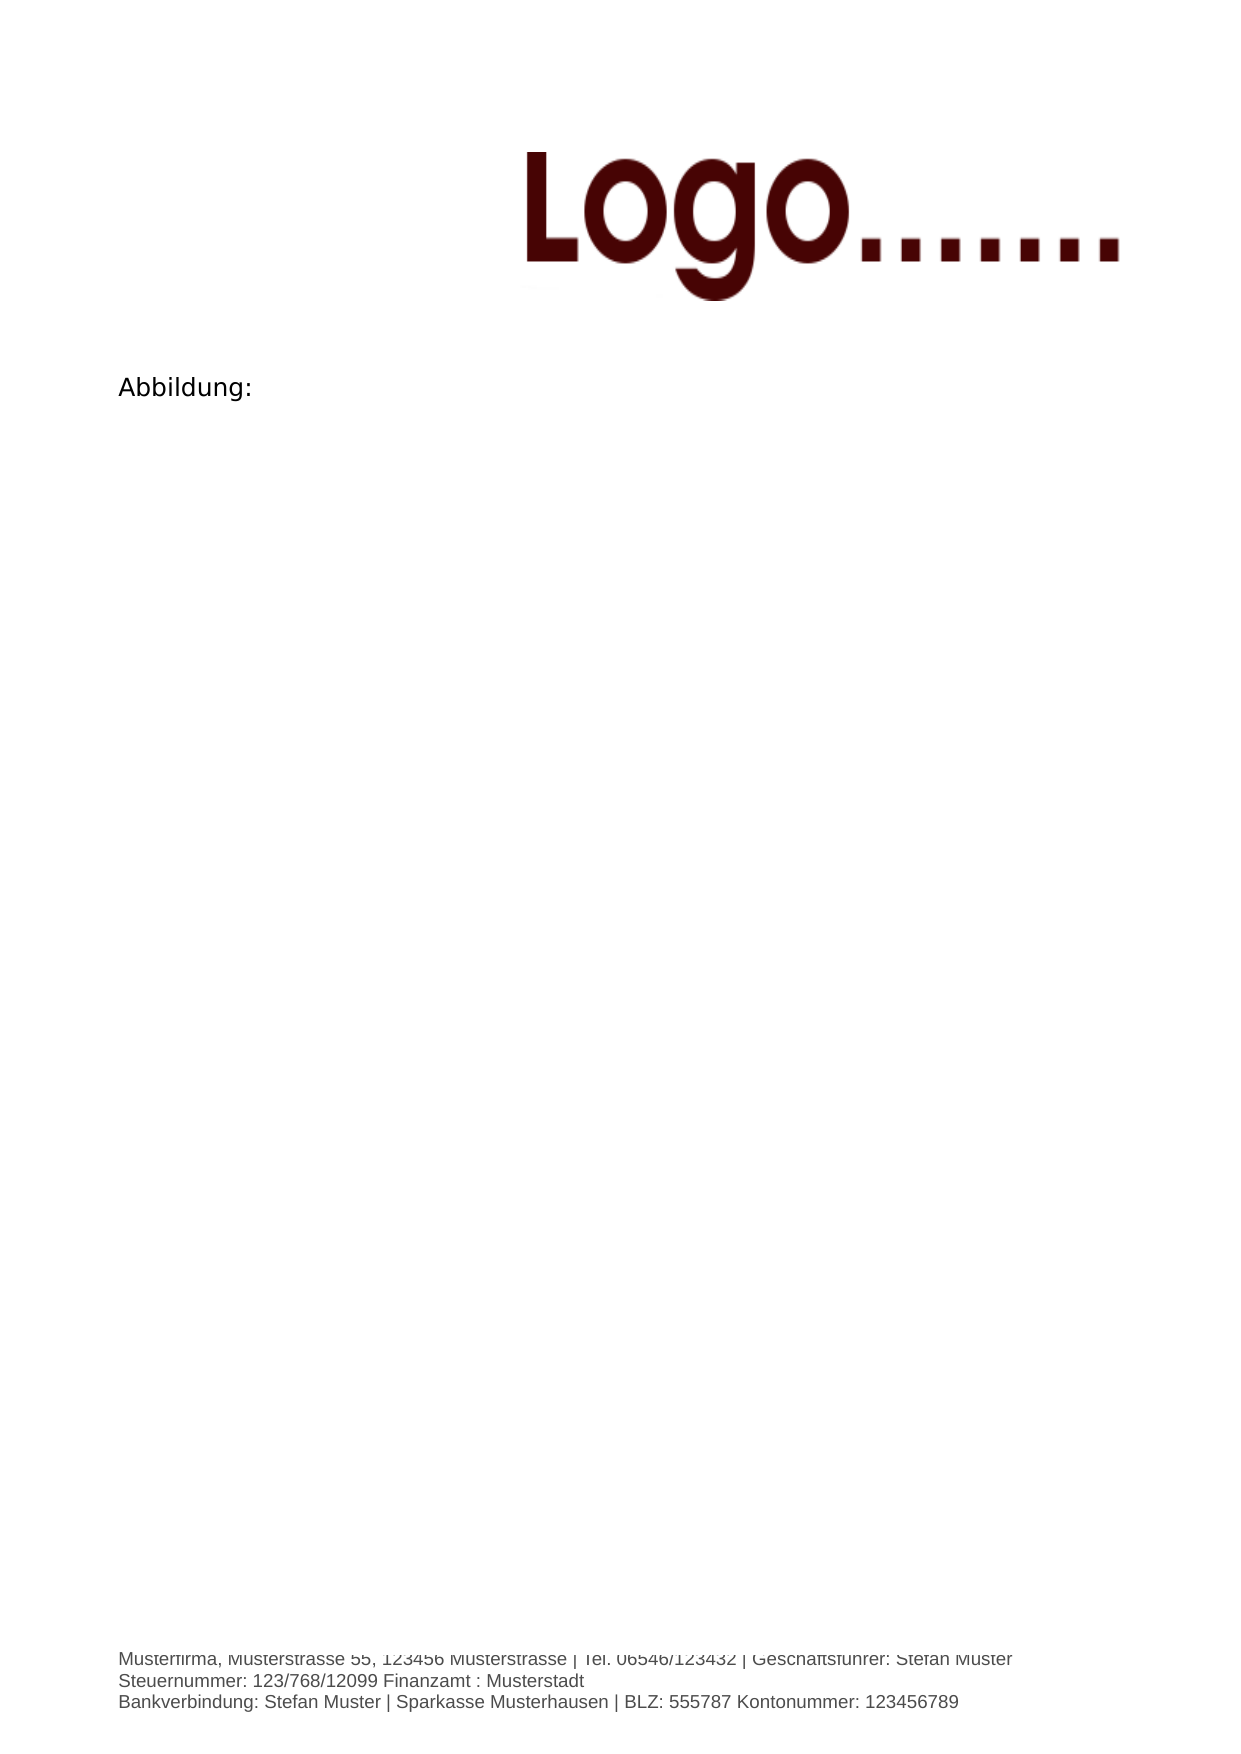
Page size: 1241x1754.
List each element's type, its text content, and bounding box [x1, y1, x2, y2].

picture [520, 152, 1140, 301]
text Abbildung: [118, 373, 1152, 402]
